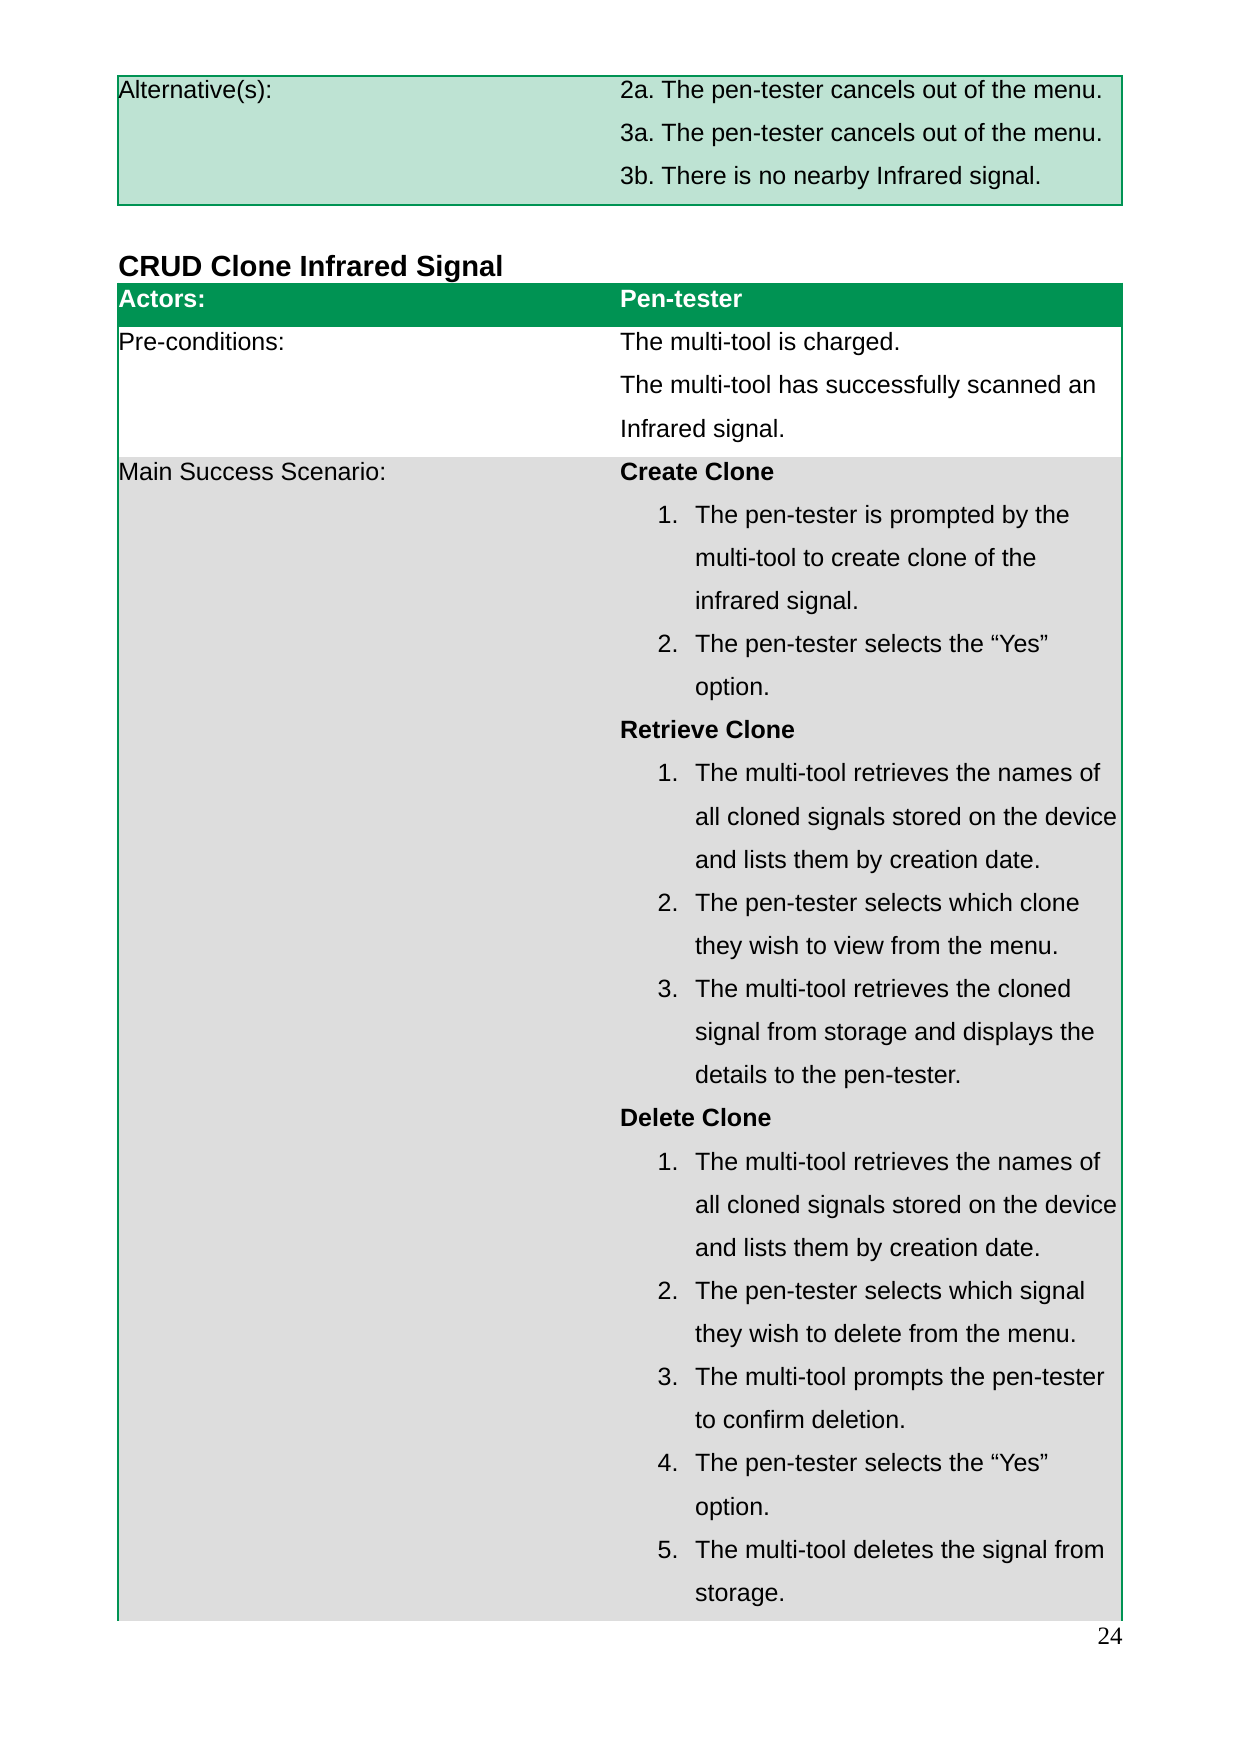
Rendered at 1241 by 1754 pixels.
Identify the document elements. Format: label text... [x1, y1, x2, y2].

table_cell Alternative(s): [119, 77, 620, 204]
table_cell Main Success Scenario: [119, 457, 620, 1621]
table_cell Pre-conditions: [119, 327, 620, 457]
table_header Pen-tester [620, 284, 1121, 327]
table_cell The multi-tool is charged. The multi-tool has successfully scanned an Infrared signal. [620, 327, 1121, 457]
subtitle CRUD Clone Infrared Signal [118, 249, 1122, 283]
table_cell Create Clone The pen-tester is prompted by the multi-tool to create clone of the infrared signal. The pen-tester selects the “Yes” option. Retrieve Clone The multi-tool retrieves the names of all cloned signals stored on the device and lists them by creation date. The pen-tester selects which clone they wish to view from the menu. The multi-tool retrieves the cloned signal from storage and displays the details to the pen-tester. Delete Clone The multi-tool retrieves the names of all cloned signals stored on the device and lists them by creation date. The pen-tester selects which signal they wish to delete from the menu. The multi-tool prompts the pen-tester to confirm deletion. The pen-tester selects the “Yes” option. The multi-tool deletes the signal from storage. A confirmation screen is displayed to the pen-tester. [620, 457, 1121, 1621]
table_header Actors: [119, 284, 620, 327]
table_cell 2a. The pen-tester cancels out of the menu. 3a. The pen-tester cancels out of the menu. 3b. There is no nearby Infrared signal. [620, 77, 1121, 204]
